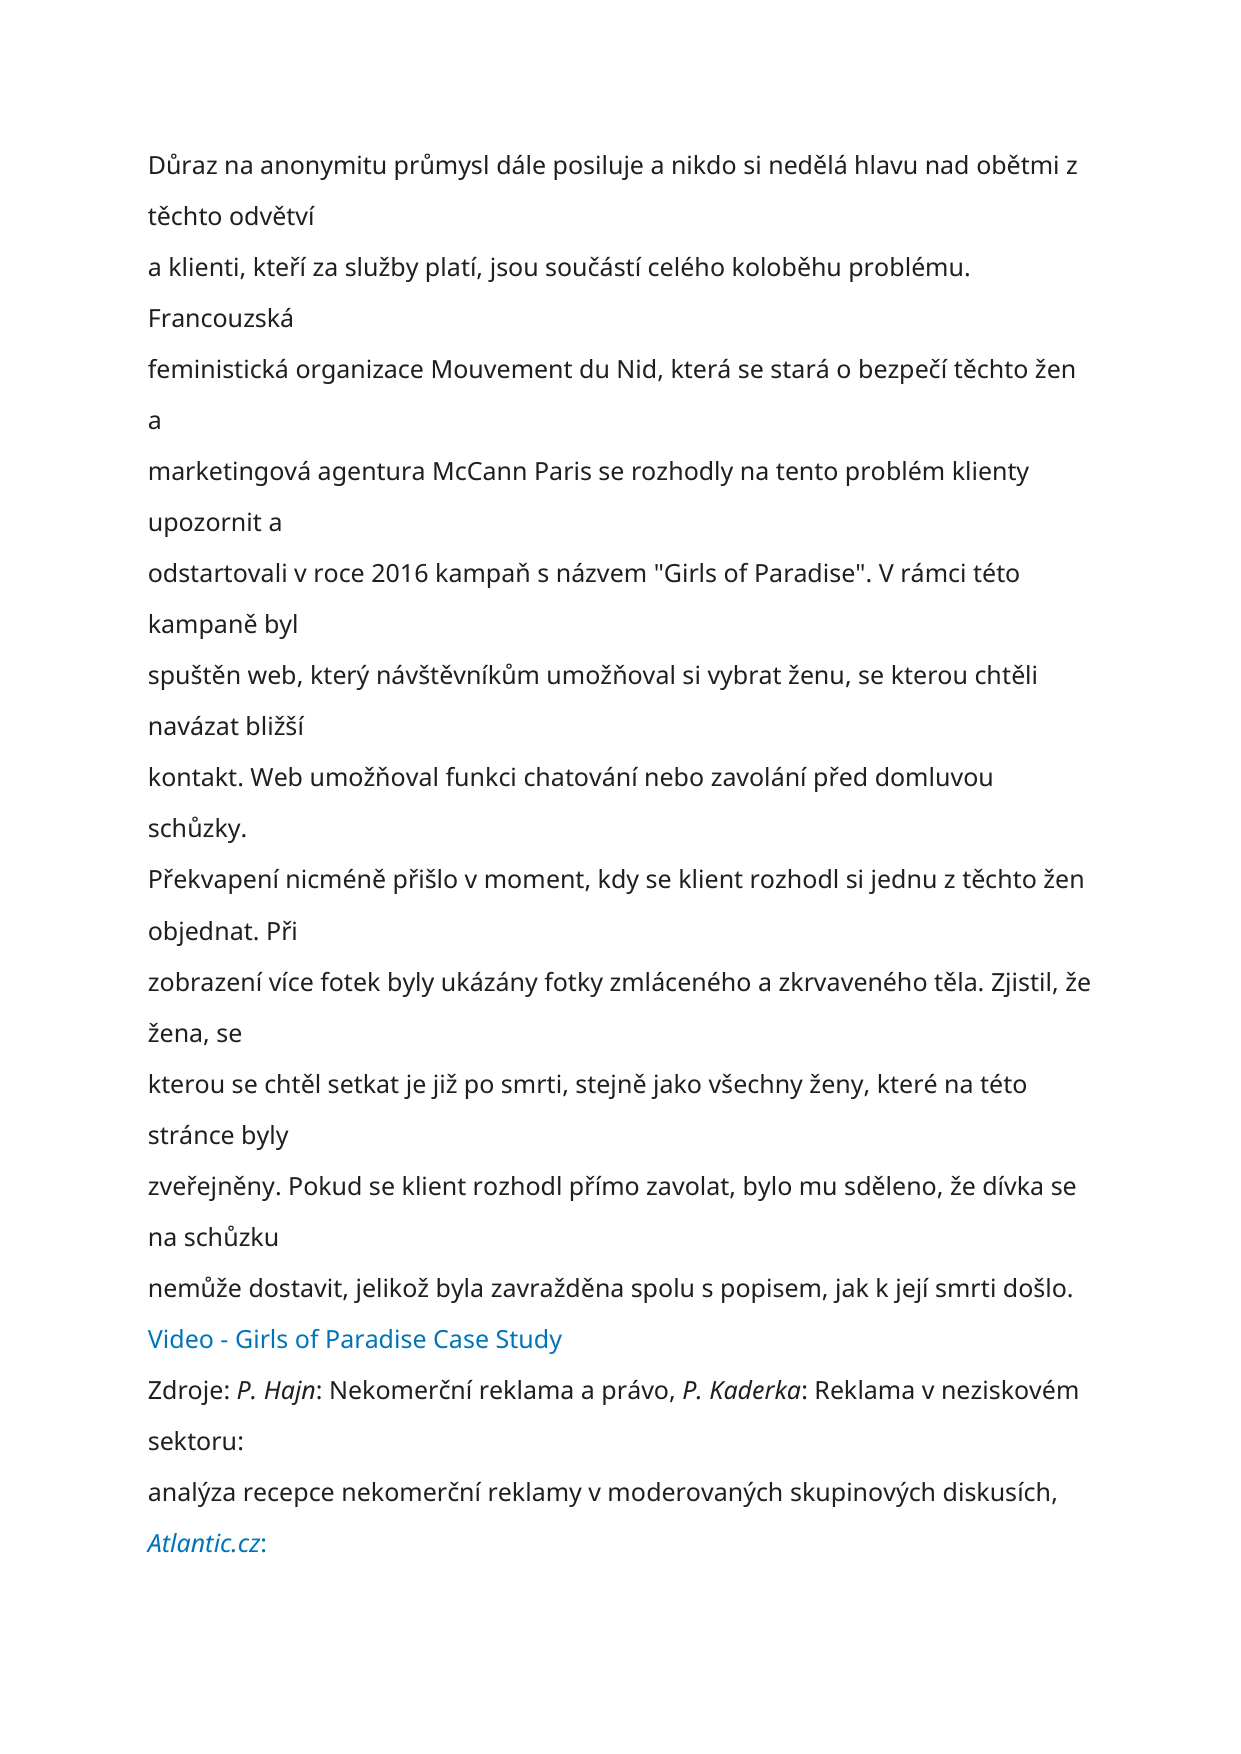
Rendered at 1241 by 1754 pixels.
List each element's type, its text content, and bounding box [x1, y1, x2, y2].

text nemůže dostavit, jelikož byla zavražděna spolu s popisem, jak k její smrti došlo. [148, 1271, 1093, 1304]
text Zdroje: P. Hajn: Nekomerční reklama a právo, P. Kaderka: Reklama v neziskovém sektoru: [148, 1373, 1093, 1458]
text spuštěn web, který návštěvníkům umožňoval si vybrat ženu, se kterou chtěli navázat bližší [148, 658, 1093, 743]
text Video - Girls of Paradise Case Study [148, 1322, 1093, 1356]
text Důraz na anonymitu průmysl dále posiluje a nikdo si nedělá hlavu nad obětmi z těchto odvětví [148, 148, 1093, 233]
text a klienti, kteří za služby platí, jsou součástí celého koloběhu problému. Francouzská [148, 250, 1093, 335]
text analýza recepce nekomerční reklamy v moderovaných skupinových diskusích, Atlantic.cz: [148, 1475, 1093, 1560]
text kontakt. Web umožňoval funkci chatování nebo zavolání před domluvou schůzky. [148, 760, 1093, 845]
text zobrazení více fotek byly ukázány fotky zmláceného a zkrvaveného těla. Zjistil, že žena, se [148, 964, 1093, 1049]
text odstartovali v roce 2016 kampaň s názvem "Girls of Paradise". V rámci této kampaně byl [148, 556, 1093, 641]
text Překvapení nicméně přišlo v moment, kdy se klient rozhodl si jednu z těchto žen objednat. Při [148, 862, 1093, 947]
text kterou se chtěl setkat je již po smrti, stejně jako všechny ženy, které na této stránce byly [148, 1066, 1093, 1151]
text feministická organizace Mouvement du Nid, která se stará o bezpečí těchto žen a [148, 352, 1093, 437]
text marketingová agentura McCann Paris se rozhodly na tento problém klienty upozornit a [148, 454, 1093, 539]
text zveřejněny. Pokud se klient rozhodl přímo zavolat, bylo mu sděleno, že dívka se na schůzku [148, 1168, 1093, 1253]
